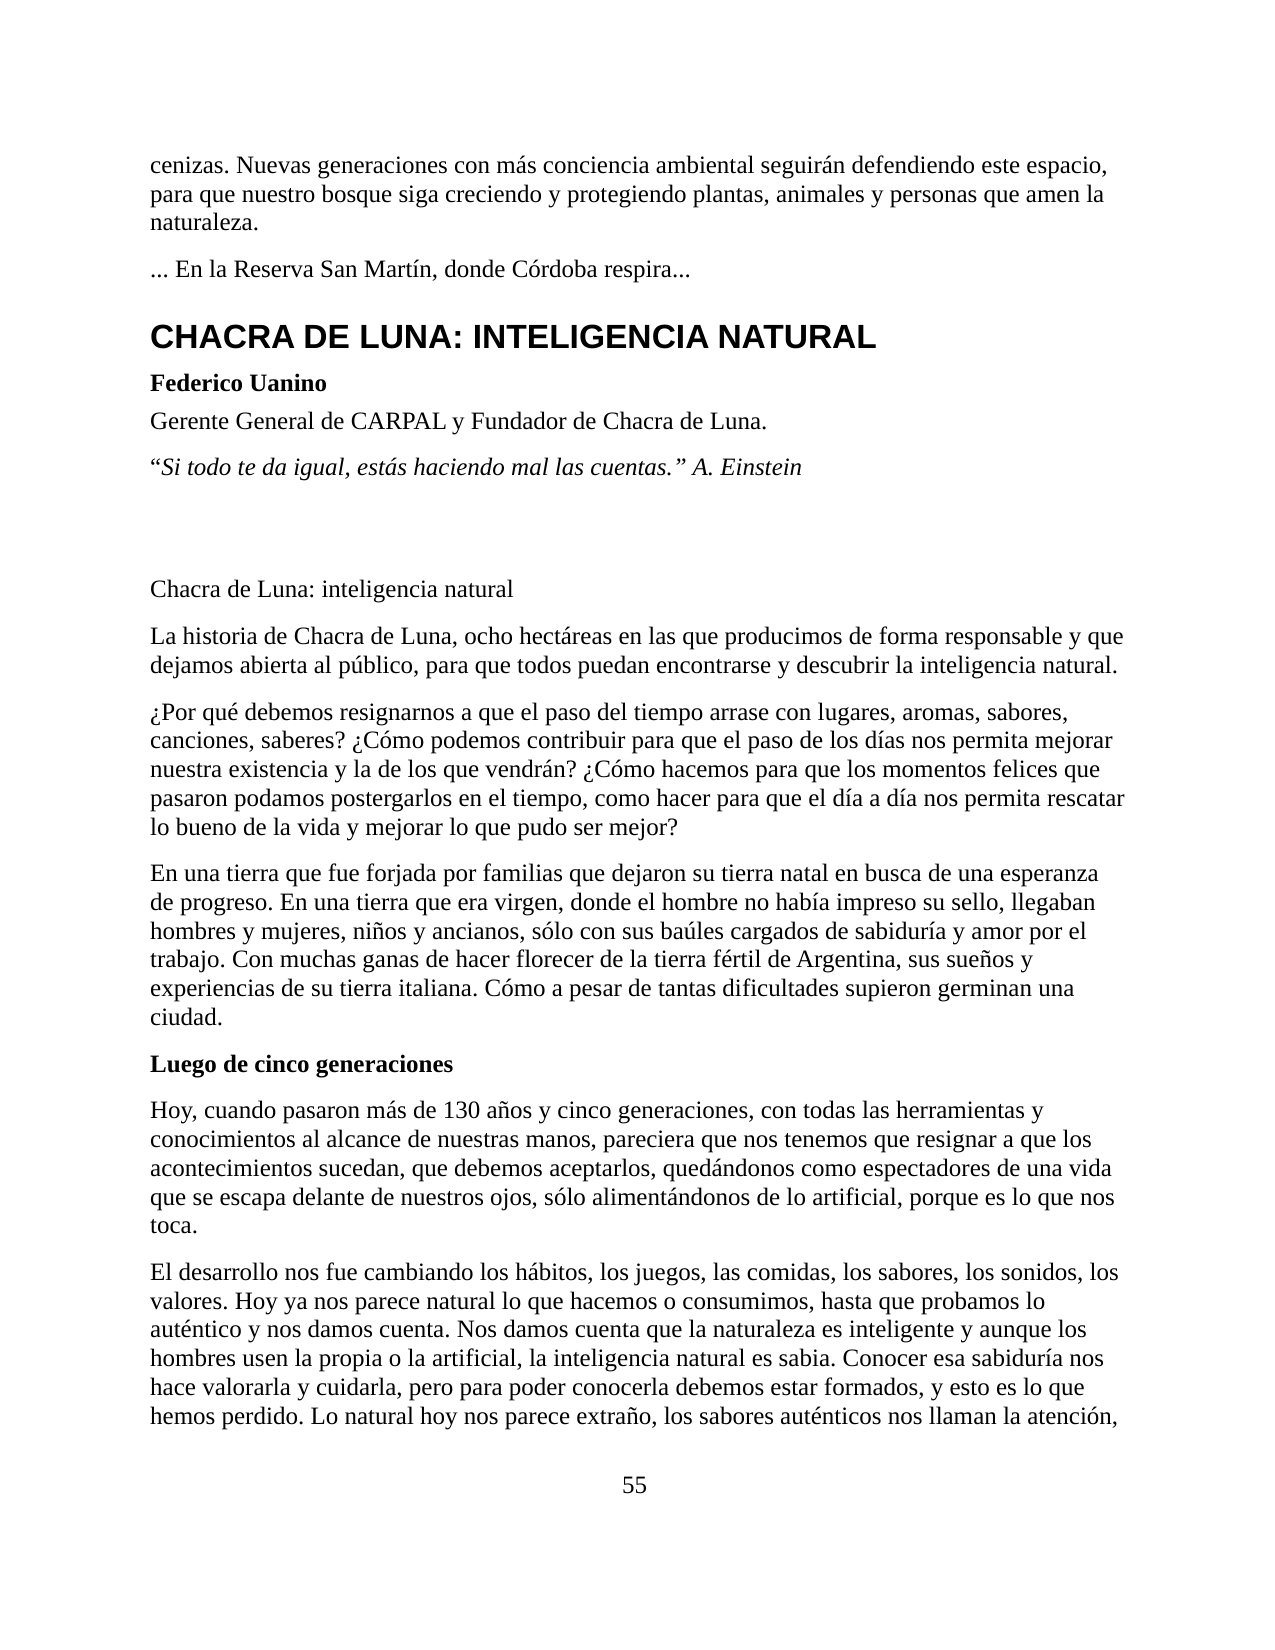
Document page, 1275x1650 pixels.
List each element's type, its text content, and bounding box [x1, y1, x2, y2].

text Hoy, cuando pasaron más de 130 años y cinco generaciones, con todas las herramientas y conocimientos al alcance de nuestras manos, pareciera que nos tenemos que resignar a que los acontecimientos sucedan, que debemos aceptarlos, quedándonos como espectadores de una vida que se escapa delante de nuestros ojos, sólo alimentándonos de lo artificial, porque es lo que nos toca. [150, 1095, 1125, 1239]
text Chacra de Luna: inteligencia natural [150, 574, 1125, 603]
text El desarrollo nos fue cambiando los hábitos, los juegos, las comidas, los sabores, los sonidos, los valores. Hoy ya nos parece natural lo que hacemos o consumimos, hasta que probamos lo auténtico y nos damos cuenta. Nos damos cuenta que la naturaleza es inteligente y aunque los hombres usen la propia o la artificial, la inteligencia natural es sabia. Conocer esa sabiduría nos hace valorarla y cuidarla, pero para poder conocerla debemos estar formados, y esto es lo que hemos perdido. Lo natural hoy nos parece extraño, los sabores auténticos nos llaman la atención, [150, 1257, 1125, 1429]
text Gerente General de CARPAL y Fundador de Chacra de Luna. [150, 406, 1125, 434]
text Luego de cinco generaciones [150, 1049, 1125, 1077]
text Federico Uanino [150, 368, 1125, 397]
text ¿Por qué debemos resignarnos a que el paso del tiempo arrase con lugares, aromas, sabores, canciones, saberes? ¿Cómo podemos contribuir para que el paso de los días nos permita mejorar nuestra existencia y la de los que vendrán? ¿Cómo hacemos para que los momentos felices que pasaron podamos postergarlos en el tiempo, como hacer para que el día a día nos permita rescatar lo bueno de la vida y mejorar lo que pudo ser mejor? [150, 697, 1125, 840]
text ... En la Reserva San Martín, donde Córdoba respira... [150, 254, 1125, 283]
text La historia de Chacra de Luna, ocho hectáreas en las que producimos de forma responsable y que dejamos abierta al público, para que todos puedan encontrarse y descubrir la inteligencia natural. [150, 621, 1125, 679]
text cenizas. Nuevas generaciones con más conciencia ambiental seguirán defendiendo este espacio, para que nuestro bosque siga creciendo y protegiendo plantas, animales y personas que amen la naturaleza. [150, 150, 1125, 236]
text En una tierra que fue forjada por familias que dejaron su tierra natal en busca de una esperanza de progreso. En una tierra que era virgen, donde el hombre no había impreso su sello, llegaban hombres y mujeres, niños y ancianos, sólo con sus baúles cargados de sabiduría y amor por el trabajo. Con muchas ganas de hacer florecer de la tierra fértil de Argentina, sus sueños y experiencias de su tierra italiana. Cómo a pesar de tantas dificultades supieron germinan una ciudad. [150, 858, 1125, 1031]
text “Si todo te da igual, estás haciendo mal las cuentas.” A. Einstein [150, 452, 1125, 481]
subtitle CHACRA DE LUNA: INTELIGENCIA NATURAL [150, 317, 1125, 356]
